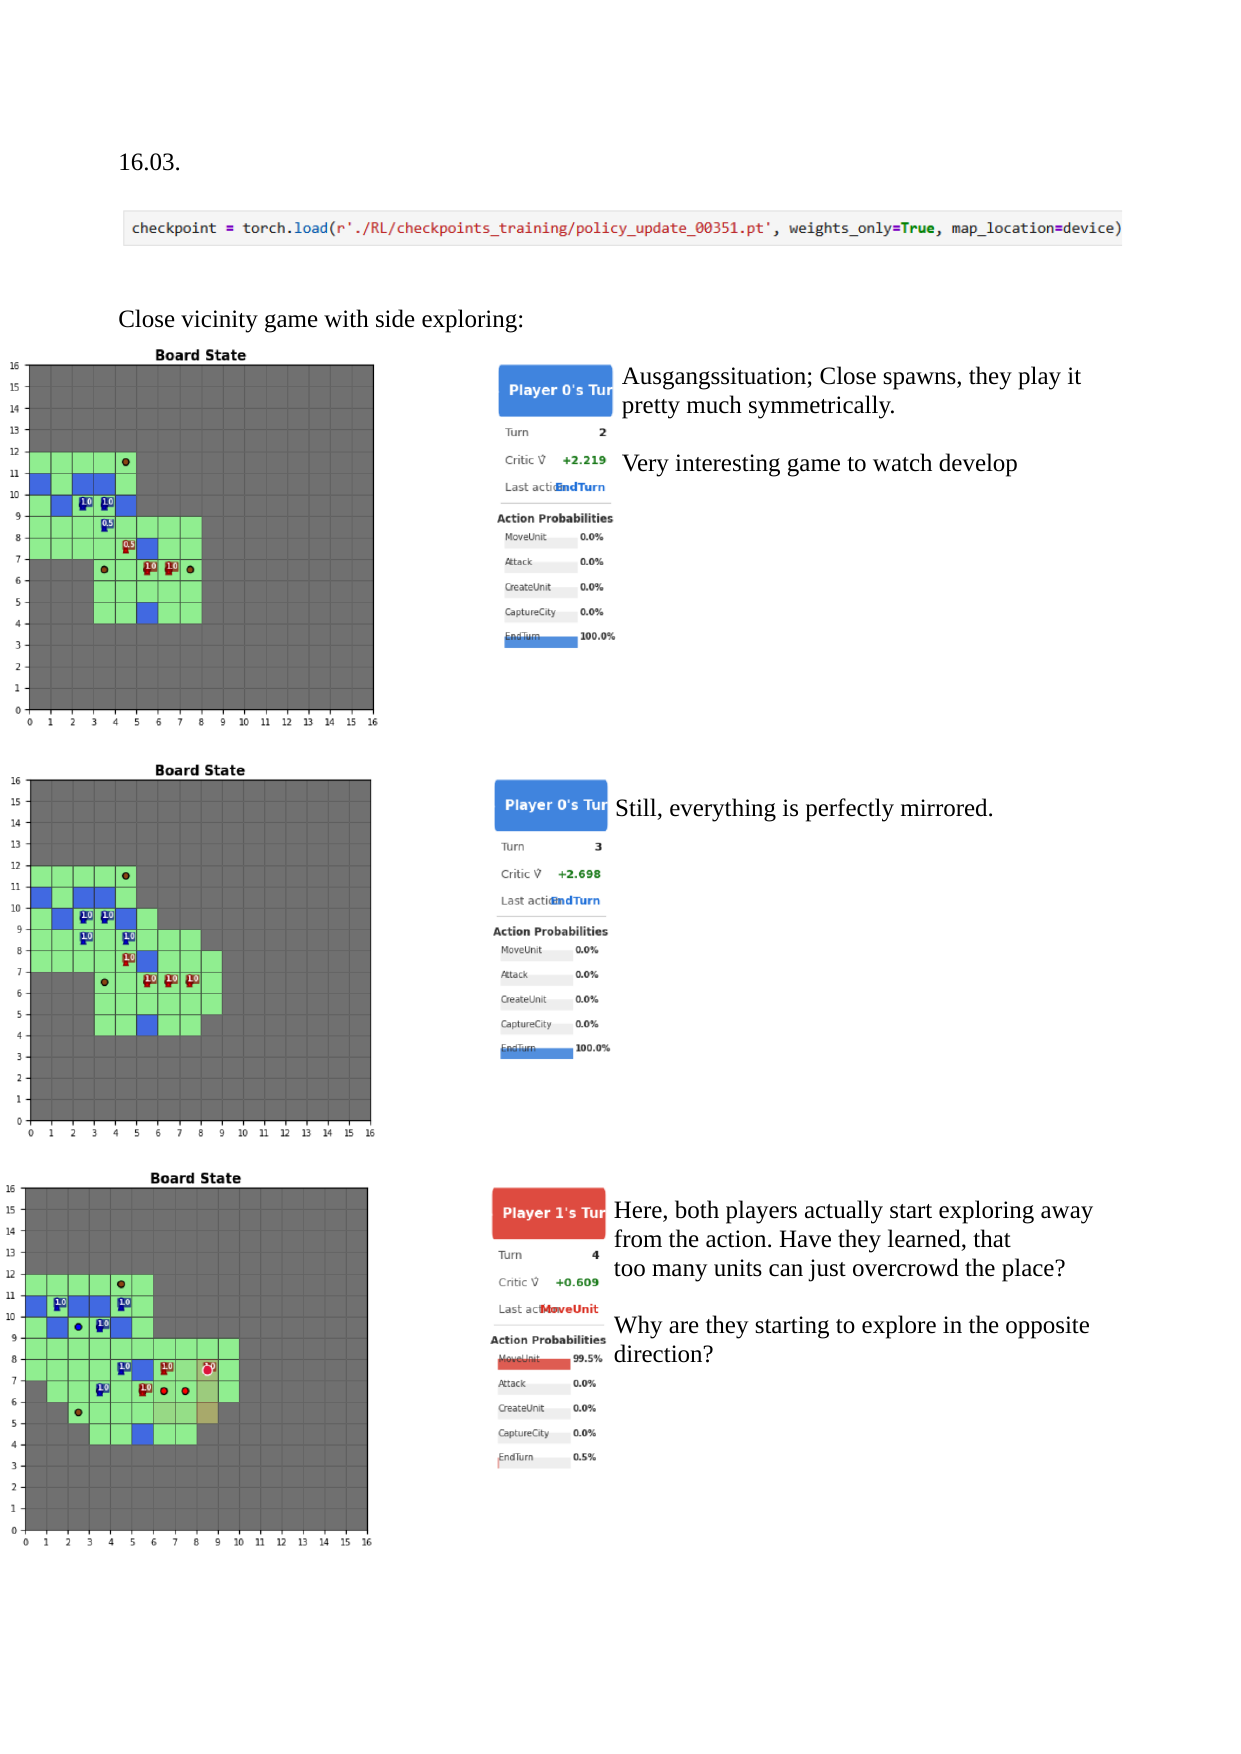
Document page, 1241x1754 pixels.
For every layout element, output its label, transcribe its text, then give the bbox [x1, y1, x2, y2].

text Still, everything is perfectly mirrored. [615, 793, 1122, 821]
text too many units can just overcrowd the place? [614, 1253, 1122, 1281]
picture [0, 346, 622, 739]
text Here, both players actually start exploring away [614, 1195, 1122, 1224]
text ­ [118, 333, 1122, 361]
picture [0, 1165, 614, 1563]
picture [3, 761, 615, 1148]
text 16.03. [118, 147, 1122, 176]
text Very interesting game to watch develop [622, 448, 1122, 476]
text Why are they starting to explore in the opposite [614, 1310, 1122, 1339]
text Close vicinity game with side exploring: [118, 304, 1122, 333]
text from the action. Have they learned, that [614, 1224, 1122, 1253]
text direction? [614, 1339, 1122, 1368]
text Ausgangssituation; Close spawns, they play it pretty much symmetrically. [622, 361, 1122, 419]
picture [118, 204, 1123, 247]
